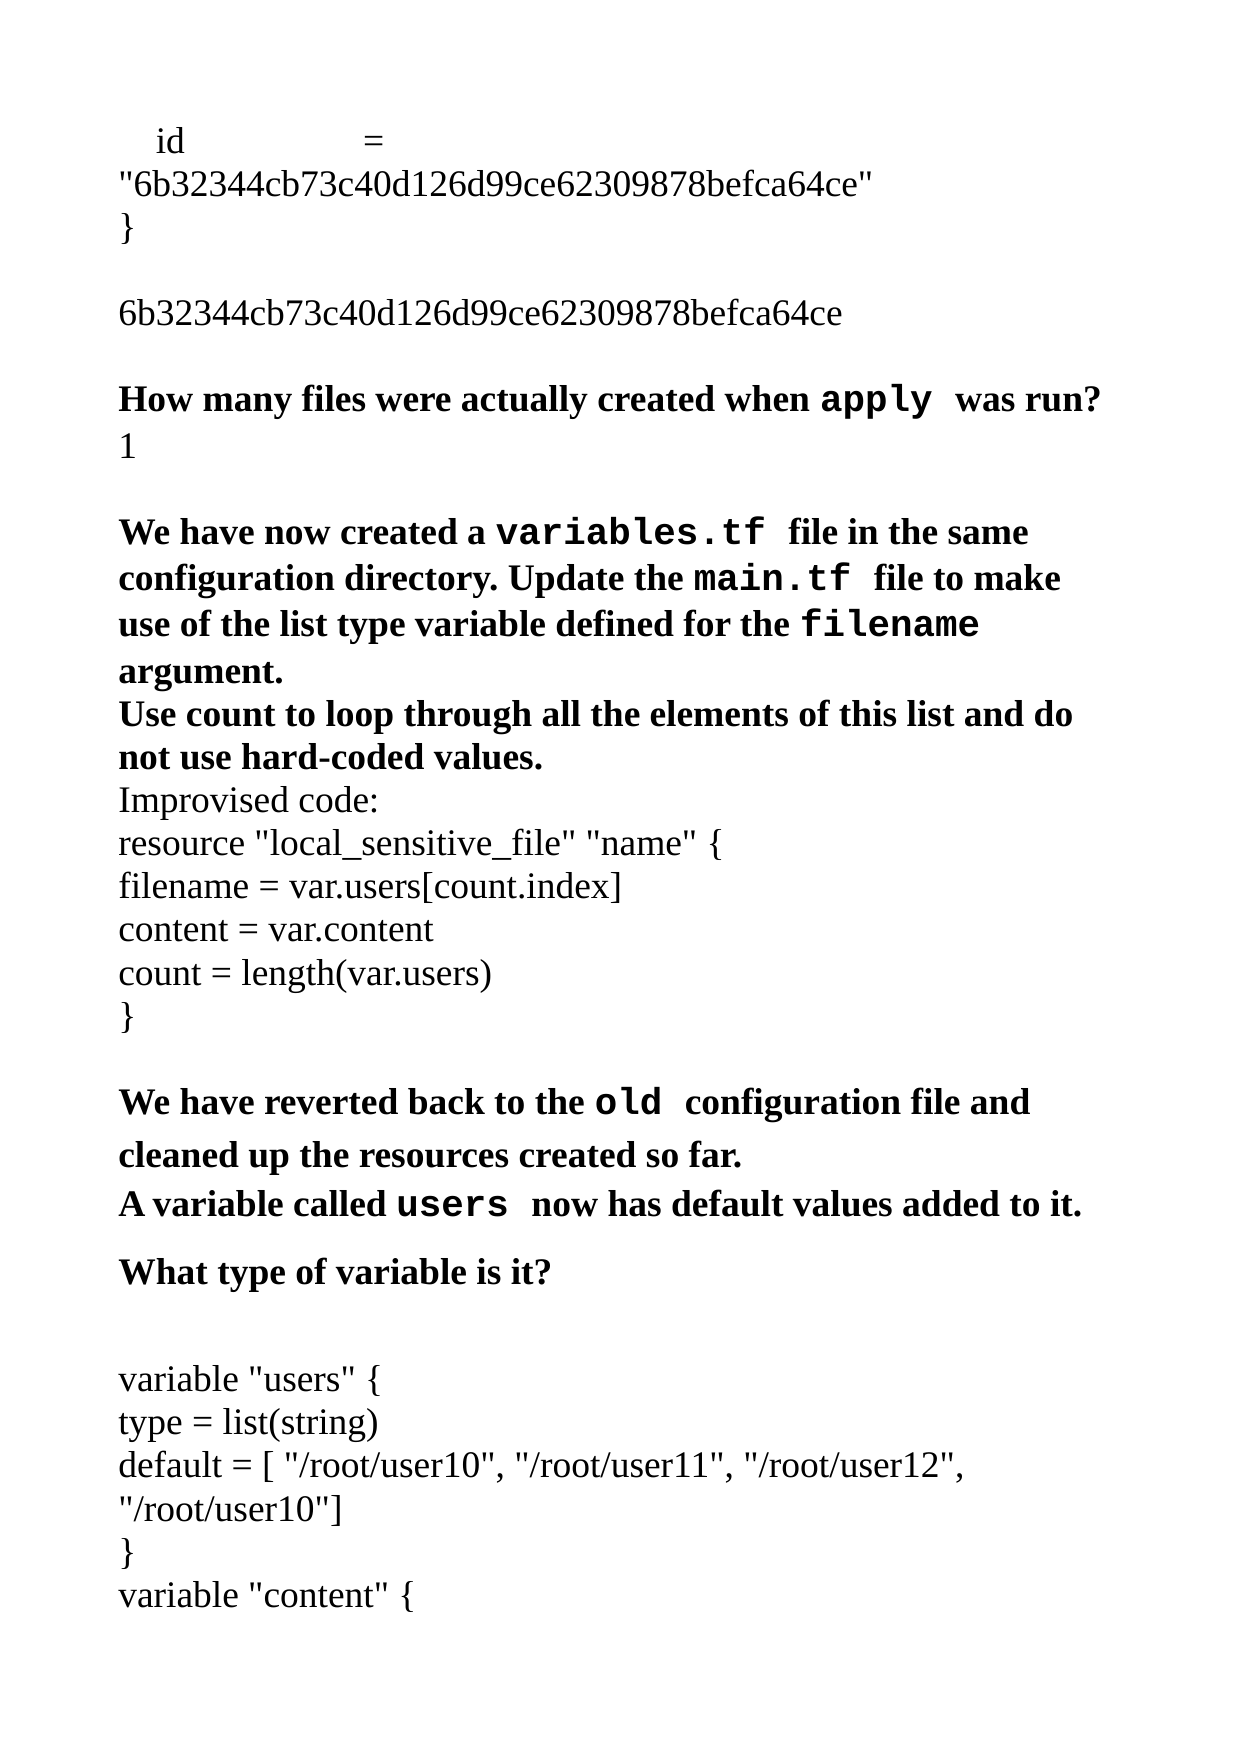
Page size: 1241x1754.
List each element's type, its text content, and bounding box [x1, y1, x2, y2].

text id = "6b32344cb73c40d126d99ce62309878befca64ce" [118, 118, 1122, 204]
text count = length(var.users) [118, 950, 1122, 993]
text content = var.content [118, 907, 1122, 950]
text filename = var.users[count.index] [118, 864, 1122, 907]
text 1 [118, 423, 1122, 466]
text type = list(string) [118, 1400, 1122, 1443]
text 6b32344cb73c40d126d99ce62309878befca64ce [118, 291, 1122, 334]
text default = [ "/root/user10", "/root/user11", "/root/user12", "/root/user10"] [118, 1443, 1122, 1529]
text variable "content" { [118, 1572, 1122, 1615]
text variable "users" { [118, 1357, 1122, 1400]
text What type of variable is it? [118, 1249, 1122, 1292]
text resource "local_sensitive_file" "name" { [118, 821, 1122, 864]
text } [118, 993, 1122, 1036]
text We have now created a variables.tf file in the same configuration directory. Update the main.tf file to make use of the list type variable defined for the filename argument. Use count to loop through all the elements of this list and do not use hard-coded values. [118, 509, 1122, 777]
text } [118, 1529, 1122, 1572]
text } [118, 204, 1122, 247]
text We have reverted back to the old configuration file and cleaned up the resources created so far. A variable called users now has default values added to it. [118, 1079, 1122, 1228]
text How many files were actually created when apply was run? [118, 377, 1122, 423]
text Improvised code: [118, 777, 1122, 821]
